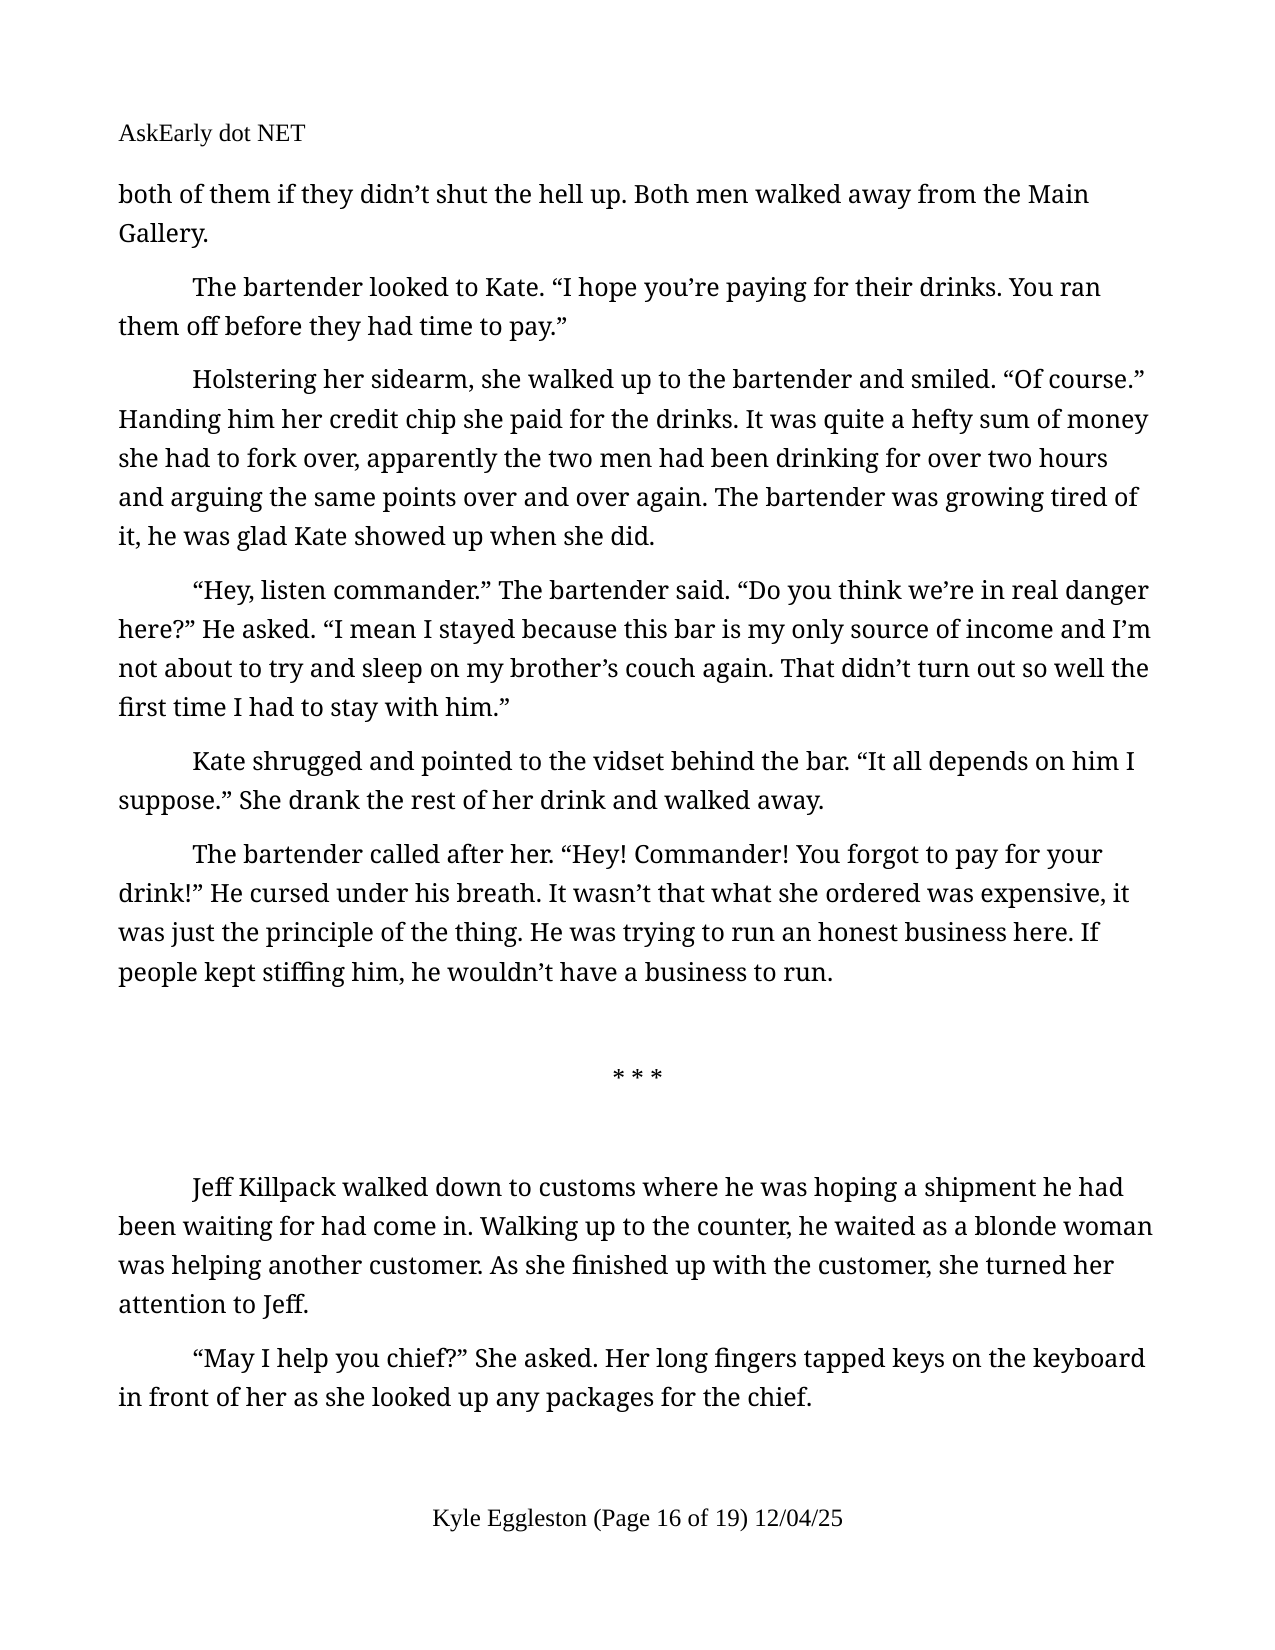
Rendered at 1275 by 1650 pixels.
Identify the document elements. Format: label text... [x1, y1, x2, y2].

text The bartender called after her. “Hey! Commander! You forgot to pay for your drink!” He cursed under his breath. It wasn’t that what she ordered was expensive, it was just the principle of the thing. He was trying to run an honest business here. If people kept stiffing him, he wouldn’t have a business to run. [118, 837, 1157, 988]
text Jeff Killpack walked down to customs where he was hoping a shipment he had been waiting for had come in. Walking up to the counter, he waited as a blonde woman was helping another customer. As she finished up with the customer, she turned her attention to Jeff. [118, 1169, 1157, 1321]
text “May I help you chief?” She asked. Her long fingers tapped keys on the keyboard in front of her as she looked up any packages for the chief. [118, 1341, 1157, 1414]
text The bartender looked to Kate. “I hope you’re paying for their drinks. You ran them off before they had time to pay.” [118, 269, 1157, 342]
text both of them if they didn’t shut the hell up. Both men walked away from the Main Gallery. [118, 176, 1157, 249]
text “Hey, listen commander.” The bartender said. “Do you think we’re in real danger here?” He asked. “I mean I stayed because this bar is my only source of income and I’m not about to try and sleep on my brother’s couch again. That didn’t turn out so well the first time I had to stay with him.” [118, 573, 1157, 724]
text Kate shrugged and pointed to the vidset behind the bar. “It all depends on him I suppose.” She drank the rest of her drink and walked away. [118, 744, 1157, 817]
text Holstering her sidearm, she walked up to the bartender and smiled. “Of course.” Handing him her credit chip she paid for the drinks. It was quite a hefty sum of money she had to fork over, apparently the two men had been drinking for over two hours and arguing the same points over and over again. The bartender was growing tired of it, he was glad Kate showed up when she did. [118, 362, 1157, 553]
text * * * [118, 1062, 1157, 1096]
